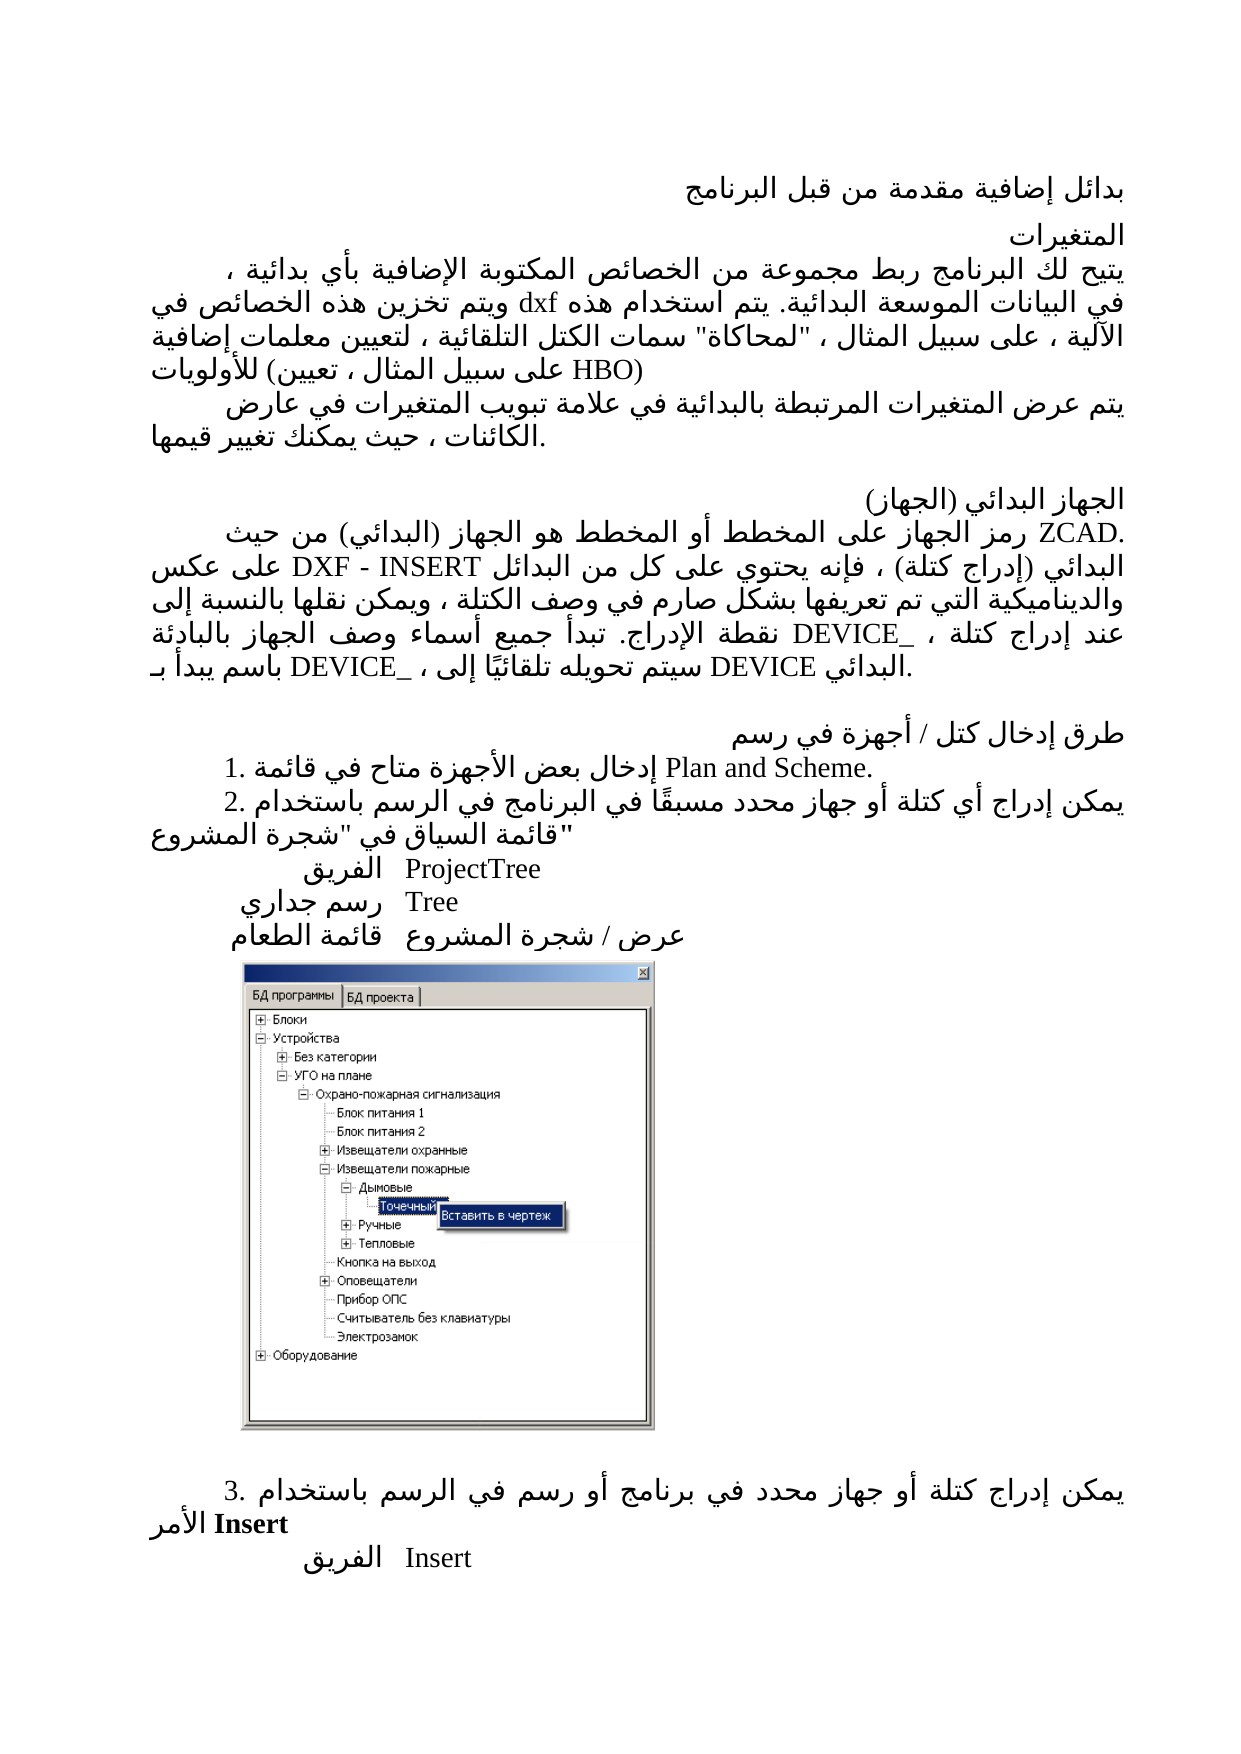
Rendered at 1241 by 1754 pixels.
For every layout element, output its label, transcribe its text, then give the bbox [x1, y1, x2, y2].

text 1. إدخال بعض الأجهزة متاح في قائمة Plan and Scheme. [150, 750, 1125, 784]
title بدائل إضافية مقدمة من قبل البرنامج [150, 172, 1125, 206]
table_header Insert [394, 1540, 1039, 1574]
table_header الفريق [139, 851, 394, 884]
table_cell عرض / شجرة المشروع [394, 918, 1039, 951]
text يتيح لك البرنامج ربط مجموعة من الخصائص المكتوبة الإضافية بأي بدائية ، ويتم تخزين هذه الخصائص في dxf في البيانات الموسعة البدائية. يتم استخدام هذه الآلية ، على سبيل المثال ، "لمحاكاة" سمات الكتل التلقائية ، لتعيين معلمات إضافية للأولويات (على سبيل المثال ، تعيين HBO) [150, 252, 1125, 386]
text المتغيرات [150, 218, 1125, 252]
text 2. يمكن إدراج أي كتلة أو جهاز محدد مسبقًا في البرنامج في الرسم باستخدام قائمة السياق في "شجرة المشروع" [150, 784, 1125, 851]
table_cell Tree [394, 884, 1039, 918]
table_cell قائمة الطعام [139, 918, 394, 951]
table_cell رسم جداري [139, 884, 394, 918]
table_header الفريق [139, 1540, 394, 1574]
text يتم عرض المتغيرات المرتبطة بالبدائية في علامة تبويب المتغيرات في عارض الكائنات ، حيث يمكنك تغيير قيمها. [150, 386, 1125, 453]
table_header ProjectTree [394, 851, 1039, 884]
text طرق إدخال كتل / أجهزة في رسم [150, 717, 1125, 750]
text 3. يمكن إدراج كتلة أو جهاز محدد في برنامج أو رسم في الرسم باستخدام الأمر Insert [150, 1473, 1125, 1540]
text رمز الجهاز على المخطط أو المخطط هو الجهاز (البدائي) من حيث ZCAD. على عكس DXF - INSERT البدائي (إدراج كتلة) ، فإنه يحتوي على كل من البدائل والديناميكية التي تم تعريفها بشكل صارم في وصف الكتلة ، ويمكن نقلها بالنسبة إلى نقطة الإدراج. تبدأ جميع أسماء وصف الجهاز بالبادئة DEVICE_ ، عند إدراج كتلة باسم يبدأ بـ DEVICE_ ، سيتم تحويله تلقائيًا إلى DEVICE البدائي. [150, 515, 1125, 683]
text الجهاز البدائي (الجهاز) [150, 482, 1125, 515]
